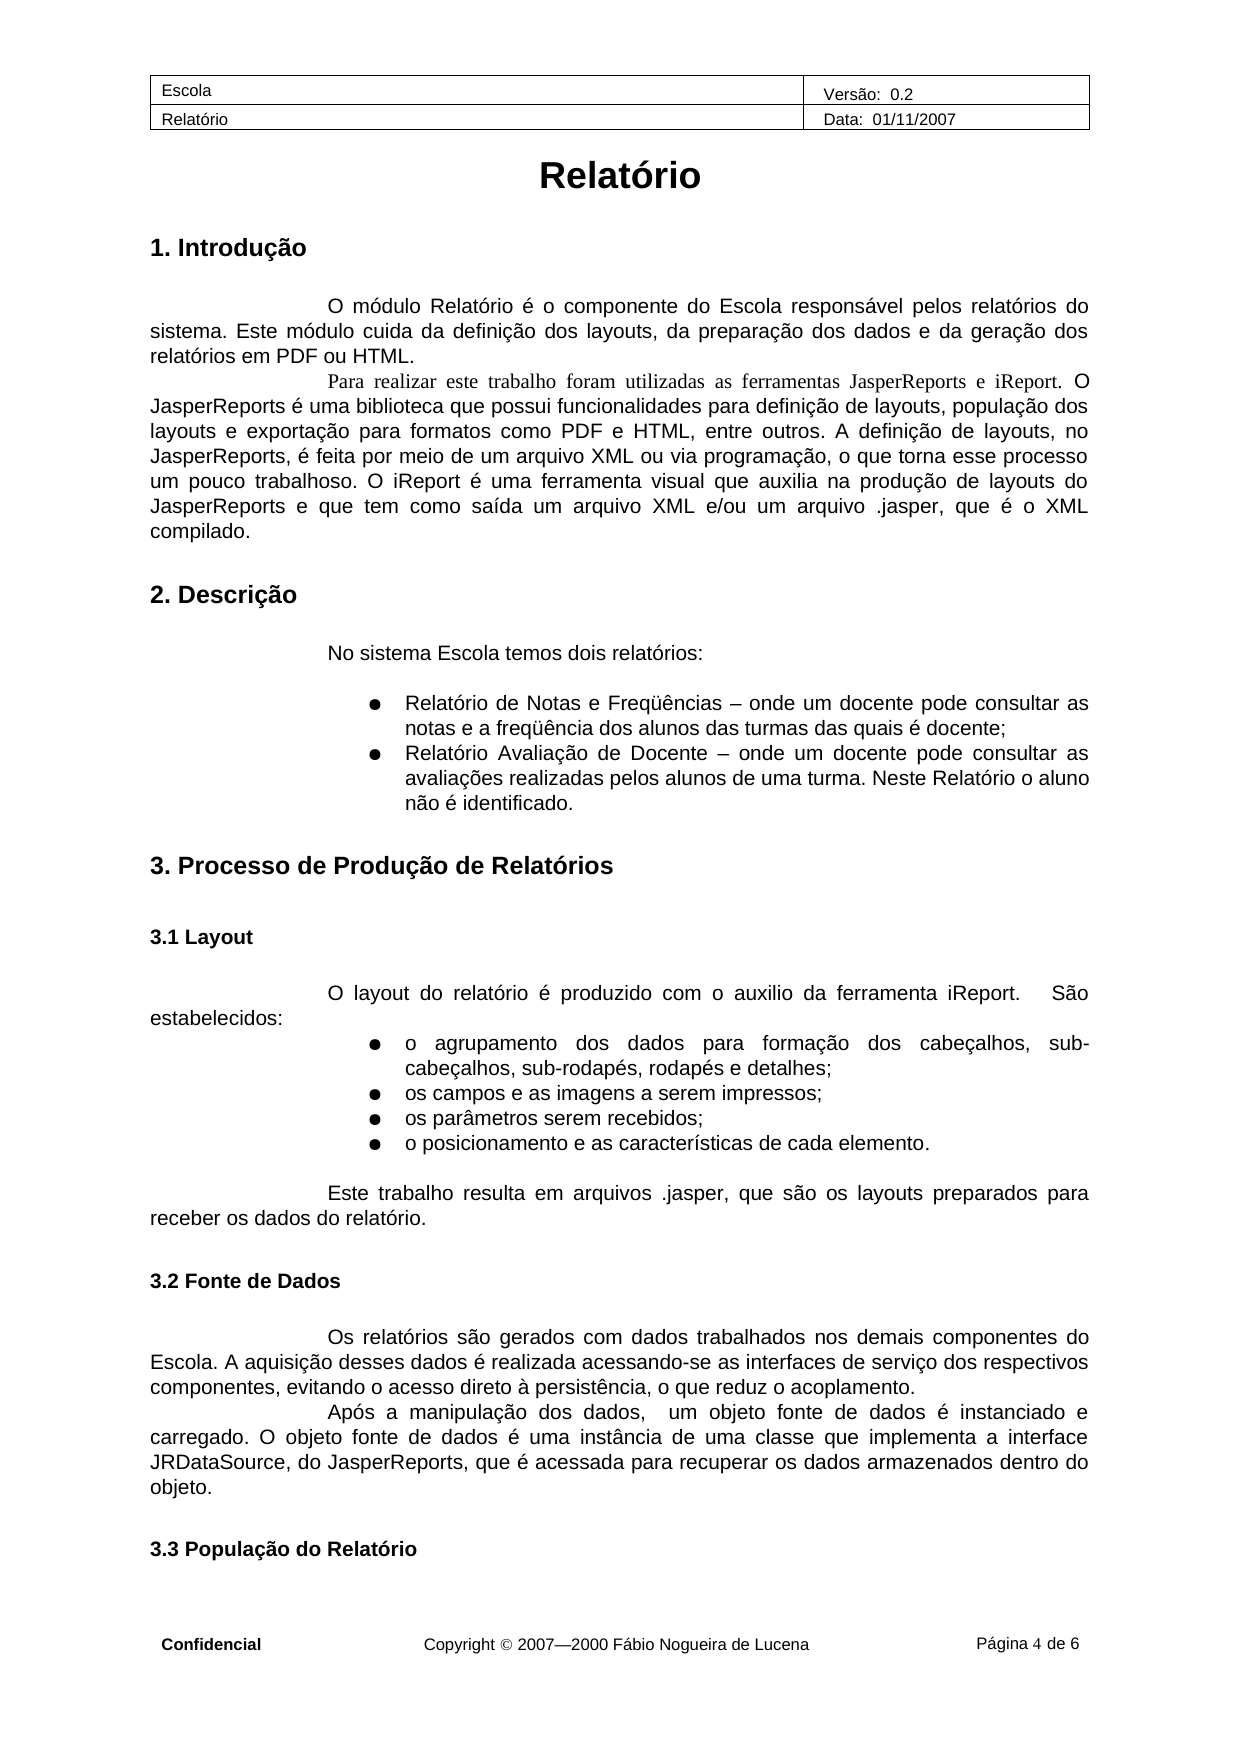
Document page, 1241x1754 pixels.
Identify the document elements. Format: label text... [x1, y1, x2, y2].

text No sistema Escola temos dois relatórios: [150, 639, 1090, 664]
subtitle População do Relatório [150, 1536, 1090, 1561]
text Após a manipulação dos dados, um objeto fonte de dados é instanciado e carregado. O objeto fonte de dados é uma instância de uma classe que implementa a interface JRDataSource, do JasperReports, que é acessada para recuperar os dados armazenados dentro do objeto. [150, 1399, 1090, 1499]
subtitle Layout [150, 924, 1090, 949]
list Relatório Avaliação de Docente – onde um docente pode consultar as avaliações realizadas pelos alunos de uma turma. Neste Relatório o aluno não é identificado. [367, 739, 1090, 814]
text Relatório [150, 154, 1090, 196]
subtitle Descrição [150, 580, 1090, 608]
list o agrupamento dos dados para formação dos cabeçalhos, sub-cabeçalhos, sub-rodapés, rodapés e detalhes; [367, 1030, 1090, 1080]
text Este trabalho resulta em arquivos .jasper, que são os layouts preparados para receber os dados do relatório. [150, 1180, 1090, 1230]
list o posicionamento e as características de cada elemento. [367, 1130, 1090, 1155]
text O layout do relatório é produzido com o auxilio da ferramenta iReport. São estabelecidos: [150, 980, 1090, 1030]
text O módulo Relatório é o componente do Escola responsável pelos relatórios do sistema. Este módulo cuida da definição dos layouts, da preparação dos dados e da geração dos relatórios em PDF ou HTML. [150, 293, 1090, 368]
list os campos e as imagens a serem impressos; [367, 1080, 1090, 1105]
subtitle Fonte de Dados [150, 1267, 1090, 1292]
list Relatório de Notas e Freqüências – onde um docente pode consultar as notas e a freqüência dos alunos das turmas das quais é docente; [367, 689, 1090, 739]
list os parâmetros serem recebidos; [367, 1105, 1090, 1130]
subtitle Processo de Produção de Relatórios [150, 852, 1090, 880]
text Os relatórios são gerados com dados trabalhados nos demais componentes do Escola. A aquisição desses dados é realizada acessando-se as interfaces de serviço dos respectivos componentes, evitando o acesso direto à persistência, o que reduz o acoplamento. [150, 1324, 1090, 1399]
subtitle Introdução [150, 234, 1090, 262]
text Para realizar este trabalho foram utilizadas as ferramentas JasperReports e iReport. O JasperReports é uma biblioteca que possui funcionalidades para definição de layouts, população dos layouts e exportação para formatos como PDF e HTML, entre outros. A definição de layouts, no JasperReports, é feita por meio de um arquivo XML ou via programação, o que torna esse processo um pouco trabalhoso. O iReport é uma ferramenta visual que auxilia na produção de layouts do JasperReports e que tem como saída um arquivo XML e/ou um arquivo .jasper, que é o XML compilado. [150, 368, 1090, 543]
